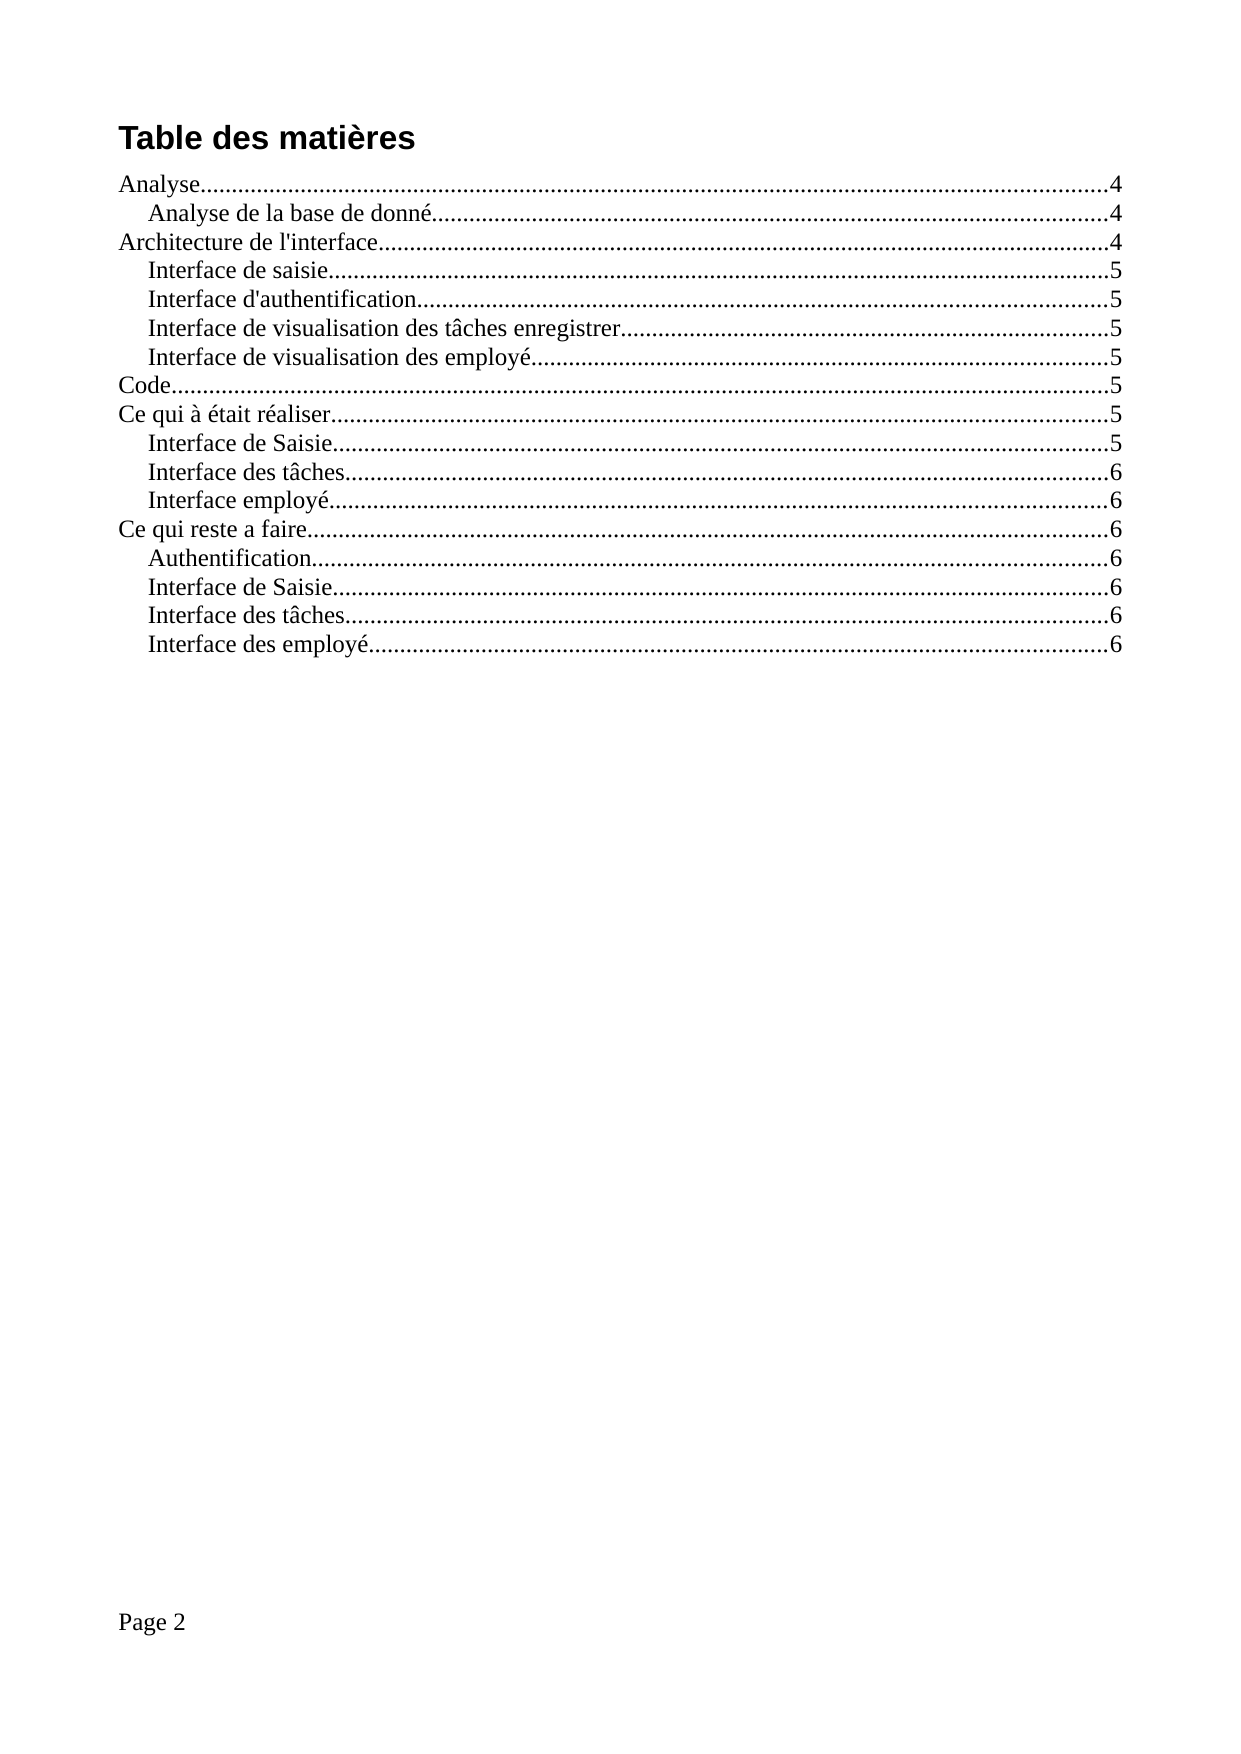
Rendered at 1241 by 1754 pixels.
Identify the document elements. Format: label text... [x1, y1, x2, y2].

text Interface d'authentification 5 [148, 284, 1122, 313]
subtitle Table des matières [118, 118, 1122, 157]
text Ce qui reste a faire 6 [118, 514, 1122, 543]
text Architecture de l'interface 4 [118, 227, 1122, 255]
text Interface de Saisie 5 [148, 428, 1122, 457]
text Interface de visualisation des employé 5 [148, 342, 1122, 370]
text Interface de Saisie 6 [148, 572, 1122, 600]
text Interface de saisie 5 [148, 255, 1122, 284]
text Interface de visualisation des tâches enregistrer 5 [148, 313, 1122, 342]
text Interface des tâches 6 [148, 457, 1122, 485]
text Analyse 4 [118, 169, 1122, 198]
text Analyse de la base de donné 4 [148, 198, 1122, 227]
text Interface des tâches 6 [148, 600, 1122, 629]
text Ce qui à était réaliser 5 [118, 399, 1122, 428]
text Interface employé 6 [148, 485, 1122, 514]
text Authentification 6 [148, 543, 1122, 572]
text Interface des employé 6 [148, 629, 1122, 658]
text Code 5 [118, 370, 1122, 399]
